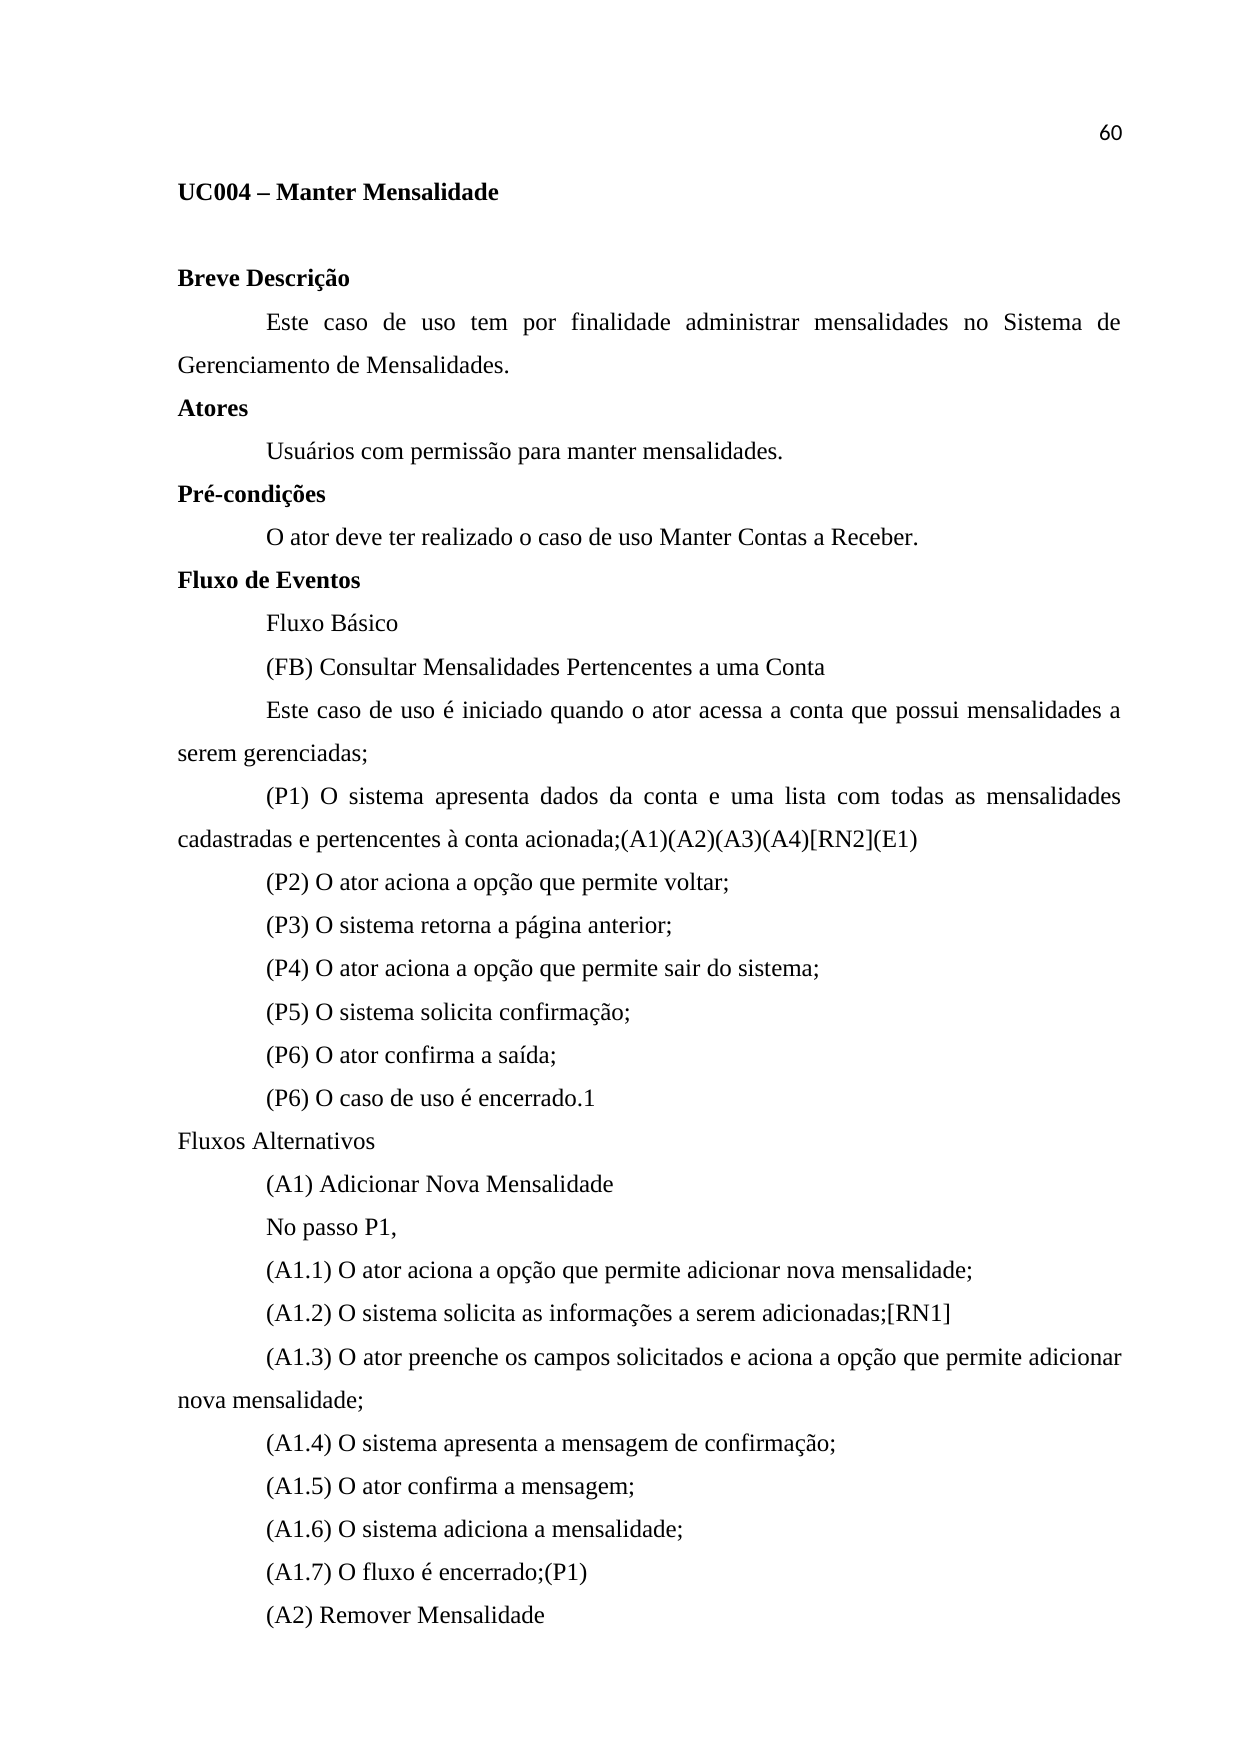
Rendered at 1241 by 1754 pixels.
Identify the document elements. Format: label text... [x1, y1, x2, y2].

text Breve Descrição [177, 263, 1122, 292]
text Pré-condições [177, 479, 1122, 508]
text Este caso de uso tem por finalidade administrar mensalidades no Sistema de Gerenciamento de Mensalidades. [177, 307, 1122, 378]
text (A1.6) O sistema adiciona a mensalidade; [177, 1514, 1122, 1543]
text UC004 – Manter Mensalidade [177, 177, 1122, 206]
text Atores [177, 393, 1122, 422]
text (A1.2) O sistema solicita as informações a serem adicionadas;[RN1] [177, 1298, 1122, 1327]
text Fluxo Básico [177, 608, 1122, 637]
text (A2) Remover Mensalidade [177, 1600, 1122, 1629]
text (P5) O sistema solicita confirmação; [177, 997, 1122, 1025]
text (A1.4) O sistema apresenta a mensagem de confirmação; [177, 1428, 1122, 1457]
text (P2) O ator aciona a opção que permite voltar; [177, 867, 1122, 896]
text (A1.1) O ator aciona a opção que permite adicionar nova mensalidade; [177, 1255, 1122, 1284]
text (P1) O sistema apresenta dados da conta e uma lista com todas as mensalidades cadastradas e pertencentes à conta acionada;(A1)(A2)(A3)(A4)[RN2](E1) [177, 781, 1122, 853]
text (FB) Consultar Mensalidades Pertencentes a uma Conta [177, 652, 1122, 680]
text (P6) O caso de uso é encerrado.1 [177, 1083, 1122, 1112]
text (A1) Adicionar Nova Mensalidade [177, 1169, 1122, 1198]
text Fluxos Alternativos [177, 1126, 1122, 1155]
text (P4) O ator aciona a opção que permite sair do sistema; [177, 953, 1122, 982]
text (A1.7) O fluxo é encerrado;(P1) [177, 1557, 1122, 1586]
text O ator deve ter realizado o caso de uso Manter Contas a Receber. [177, 522, 1122, 551]
text Este caso de uso é iniciado quando o ator acessa a conta que possui mensalidades a serem gerenciadas; [177, 695, 1122, 767]
text (P3) O sistema retorna a página anterior; [177, 910, 1122, 939]
text Fluxo de Eventos [177, 565, 1122, 594]
text (P6) O ator confirma a saída; [177, 1040, 1122, 1068]
text No passo P1, [177, 1212, 1122, 1241]
text (A1.5) O ator confirma a mensagem; [177, 1471, 1122, 1500]
text Usuários com permissão para manter mensalidades. [177, 436, 1122, 465]
text (A1.3) O ator preenche os campos solicitados e aciona a opção que permite adicionar nova mensalidade; [177, 1342, 1122, 1413]
